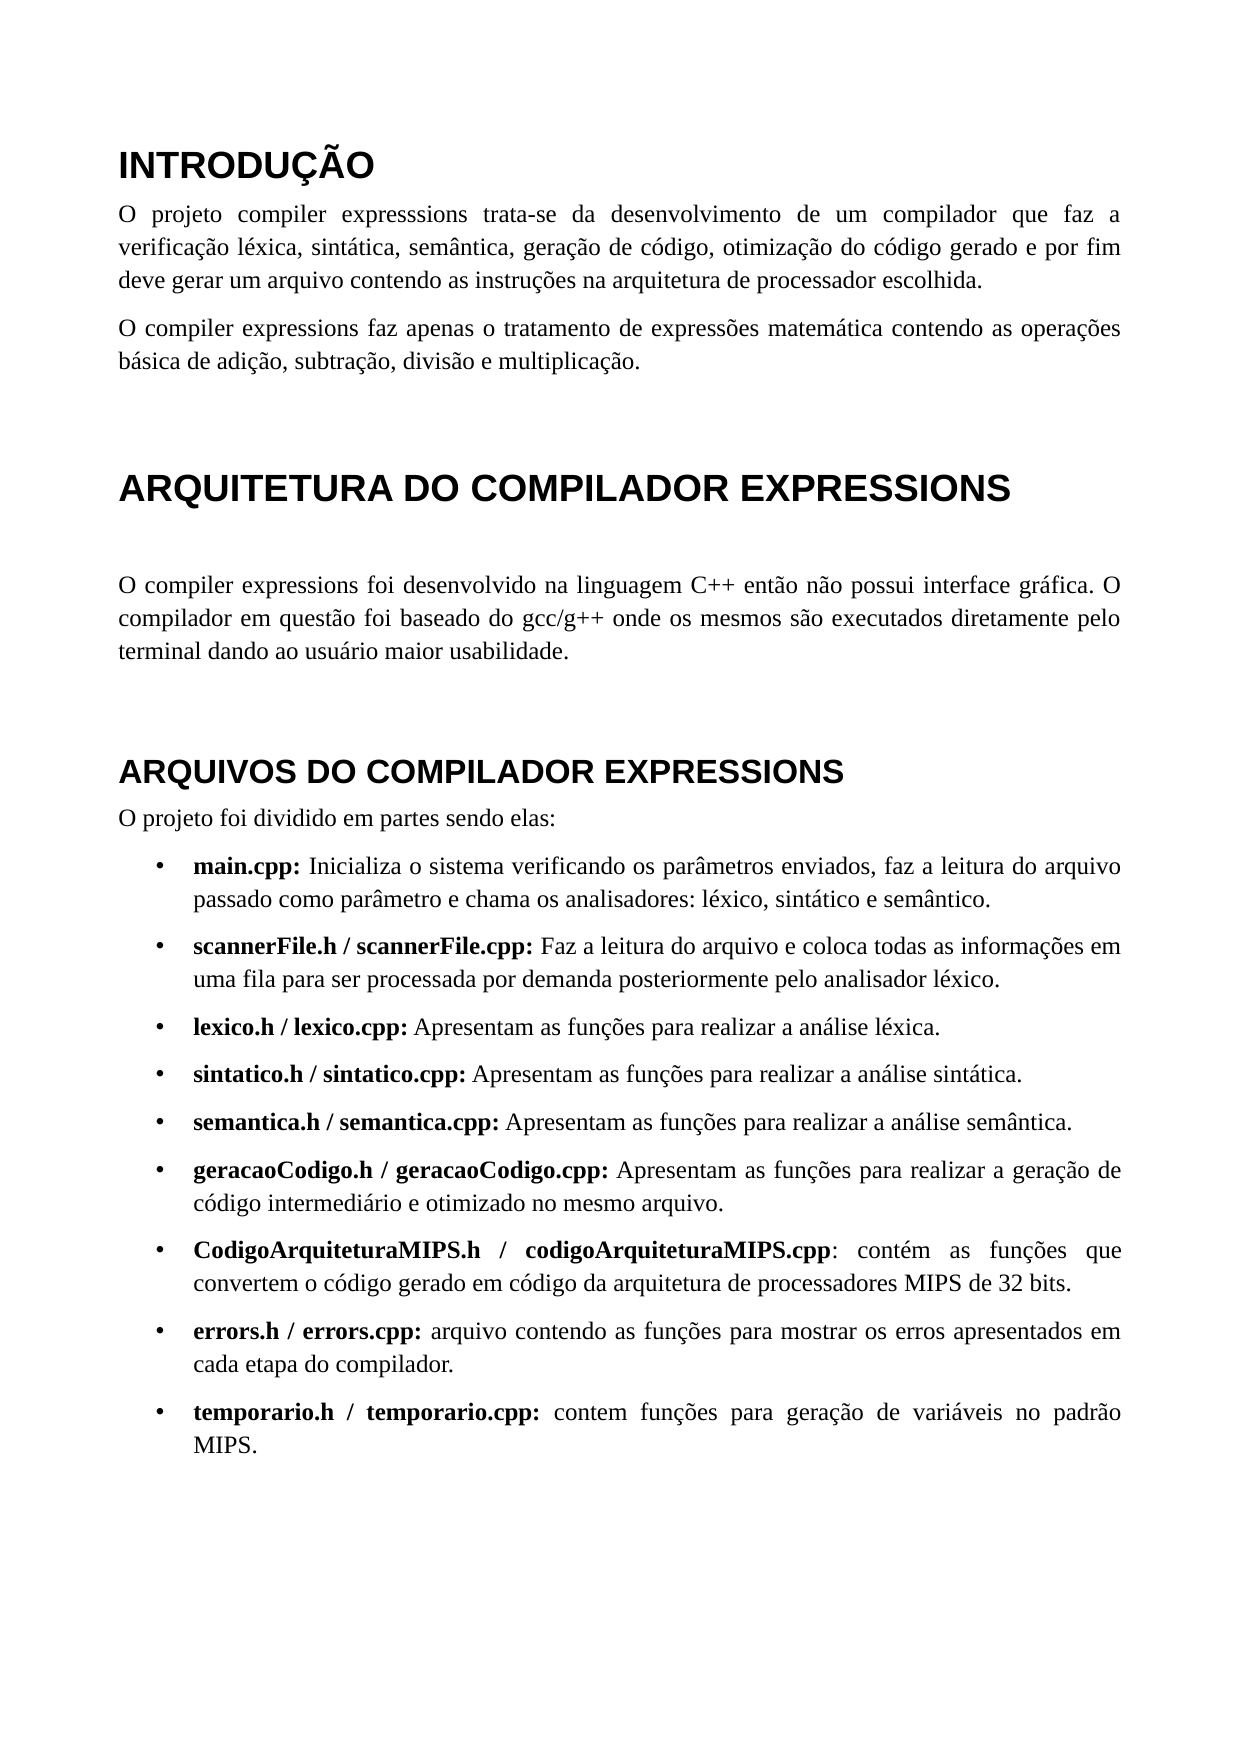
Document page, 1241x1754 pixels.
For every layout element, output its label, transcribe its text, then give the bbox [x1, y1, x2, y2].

list sintatico.h / sintatico.cpp: Apresentam as funções para realizar a análise sintática. [156, 1059, 1122, 1088]
text O projeto compiler expresssions trata-se da desenvolvimento de um compilador que faz a verificação léxica, sintática, semântica, geração de código, otimização do código gerado e por fim deve gerar um arquivo contendo as instruções na arquitetura de processador escolhida. [118, 199, 1122, 294]
list main.cpp: Inicializa o sistema verificando os parâmetros enviados, faz a leitura do arquivo passado como parâmetro e chama os analisadores: léxico, sintático e semântico. [156, 851, 1122, 912]
list temporario.h / temporario.cpp: contem funções para geração de variáveis no padrão MIPS. [156, 1397, 1122, 1458]
subtitle ARQUIVOS DO COMPILADOR EXPRESSIONS [118, 752, 1122, 791]
list lexico.h / lexico.cpp: Apresentam as funções para realizar a análise léxica. [156, 1012, 1122, 1041]
list semantica.h / semantica.cpp: Apresentam as funções para realizar a análise semântica. [156, 1107, 1122, 1136]
list geracaoCodigo.h / geracaoCodigo.cpp: Apresentam as funções para realizar a geração de código intermediário e otimizado no mesmo arquivo. [156, 1155, 1122, 1217]
text O compiler expressions faz apenas o tratamento de expressões matemática contendo as operações básica de adição, subtração, divisão e multiplicação. [118, 313, 1122, 375]
list errors.h / errors.cpp: arquivo contendo as funções para mostrar os erros apresentados em cada etapa do compilador. [156, 1316, 1122, 1378]
subtitle INTRODUÇÃO [118, 143, 1122, 187]
text O projeto foi dividido em partes sendo elas: [118, 803, 1122, 832]
text O compiler expressions foi desenvolvido na linguagem C++ então não possui interface gráfica. O compilador em questão foi baseado do gcc/g++ onde os mesmos são executados diretamente pelo terminal dando ao usuário maior usabilidade. [118, 570, 1122, 665]
subtitle ARQUITETURA DO COMPILADOR EXPRESSIONS [118, 466, 1122, 510]
list CodigoArquiteturaMIPS.h / codigoArquiteturaMIPS.cpp: contém as funções que convertem o código gerado em código da arquitetura de processadores MIPS de 32 bits. [156, 1235, 1122, 1297]
list scannerFile.h / scannerFile.cpp: Faz a leitura do arquivo e coloca todas as informações em uma fila para ser processada por demanda posteriormente pelo analisador léxico. [156, 931, 1122, 993]
